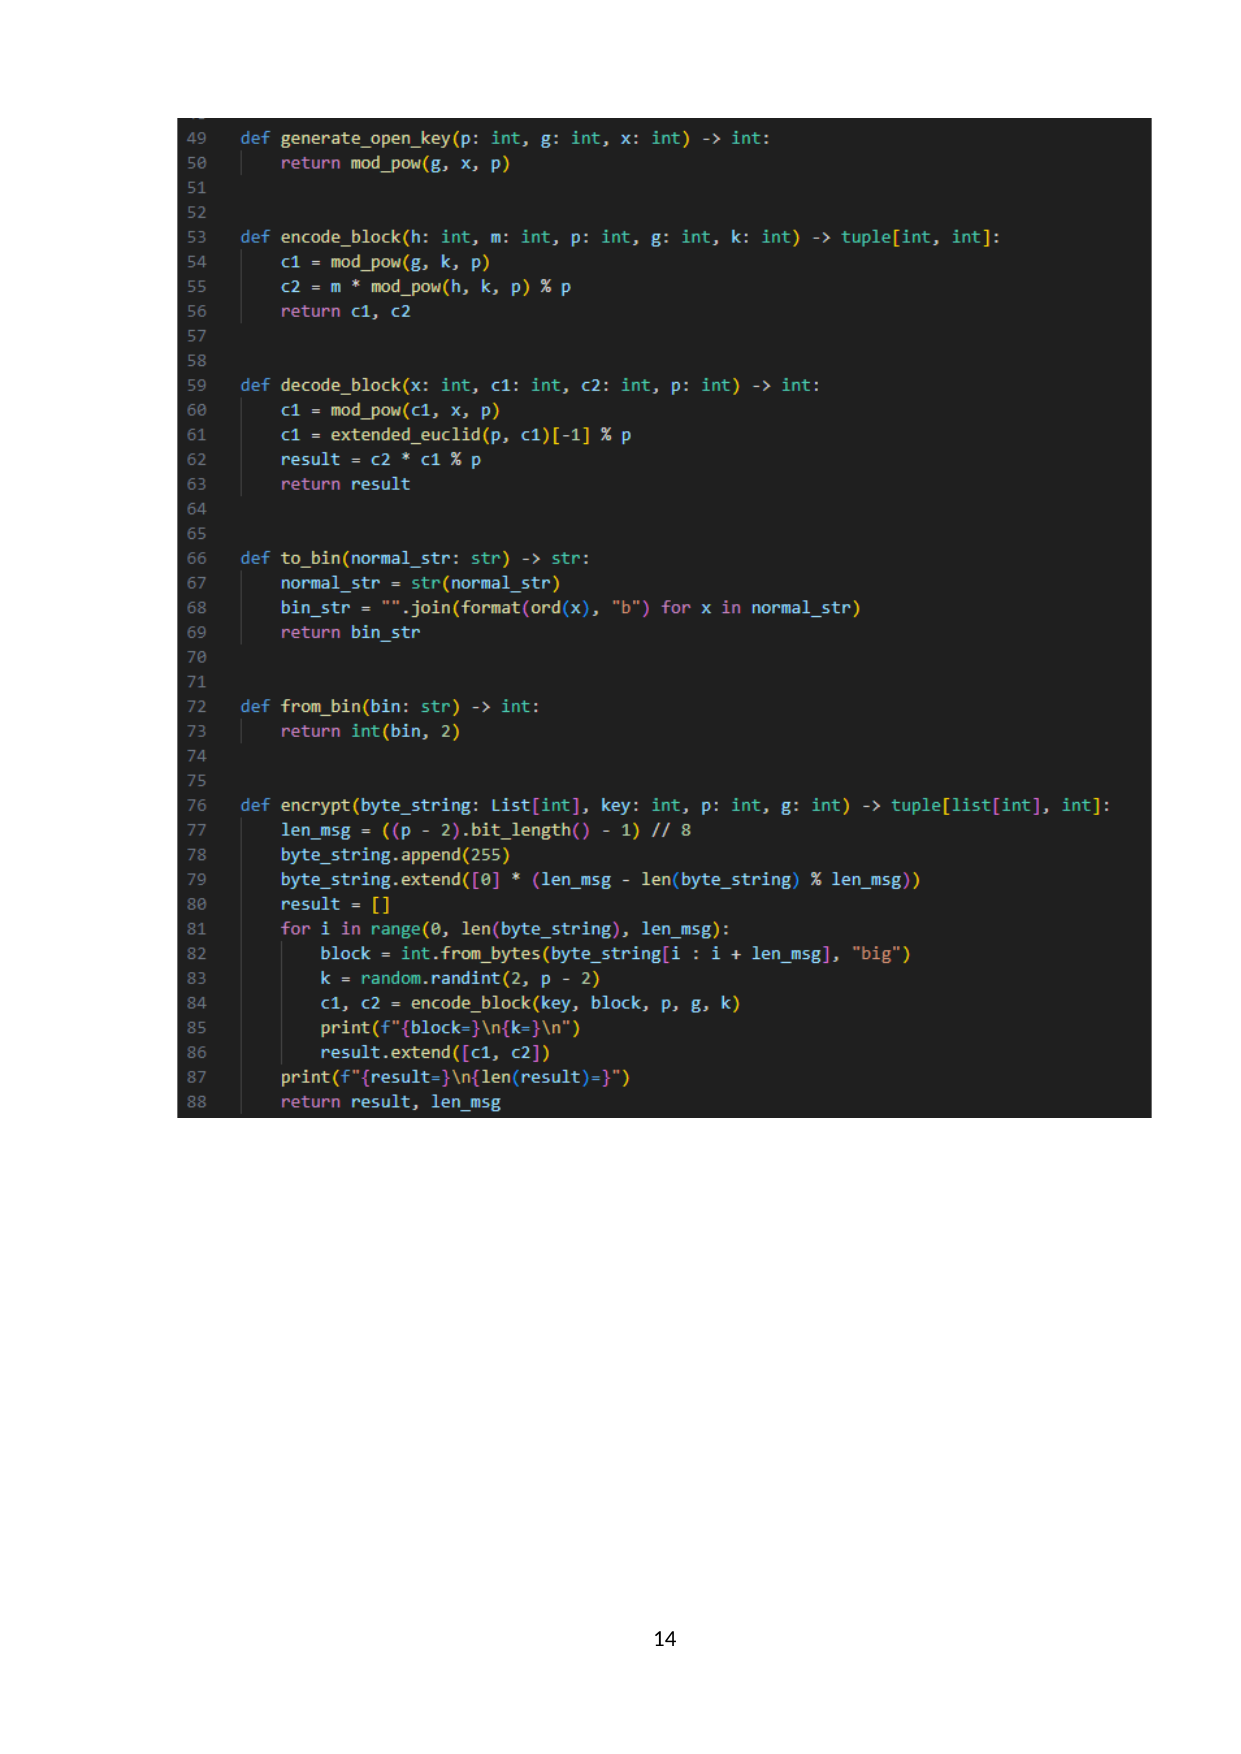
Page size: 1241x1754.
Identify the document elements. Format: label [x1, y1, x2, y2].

picture [177, 118, 1152, 1118]
